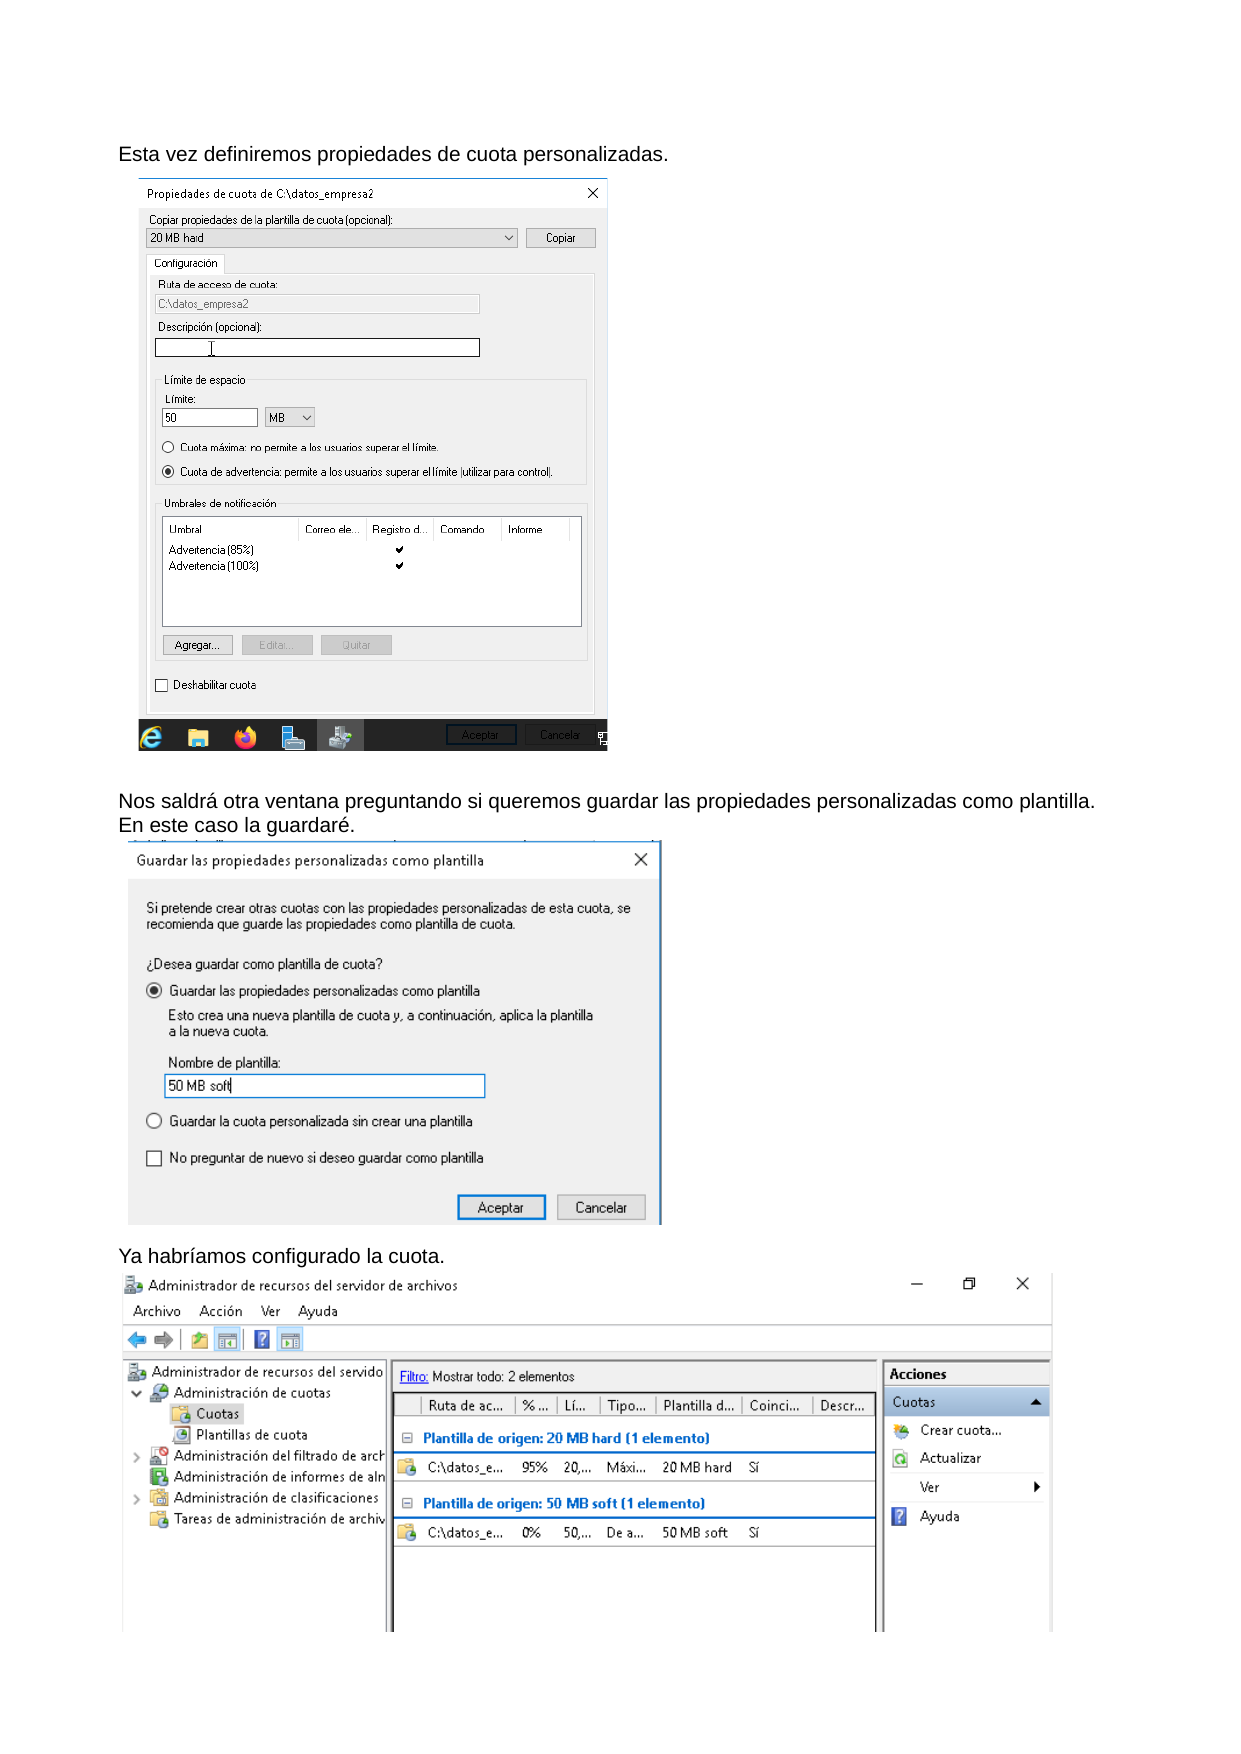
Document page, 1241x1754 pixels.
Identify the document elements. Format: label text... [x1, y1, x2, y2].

text Esta vez definiremos propiedades de cuota personalizadas. [118, 142, 1122, 166]
picture [122, 1273, 1053, 1632]
picture [138, 178, 608, 751]
text Nos saldrá otra ventana preguntando si queremos guardar las propiedades personalizadas como plantilla. En este caso la guardaré. [118, 789, 1122, 837]
text Ya habríamos configurado la cuota. [118, 1244, 1122, 1268]
picture [128, 840, 663, 1225]
